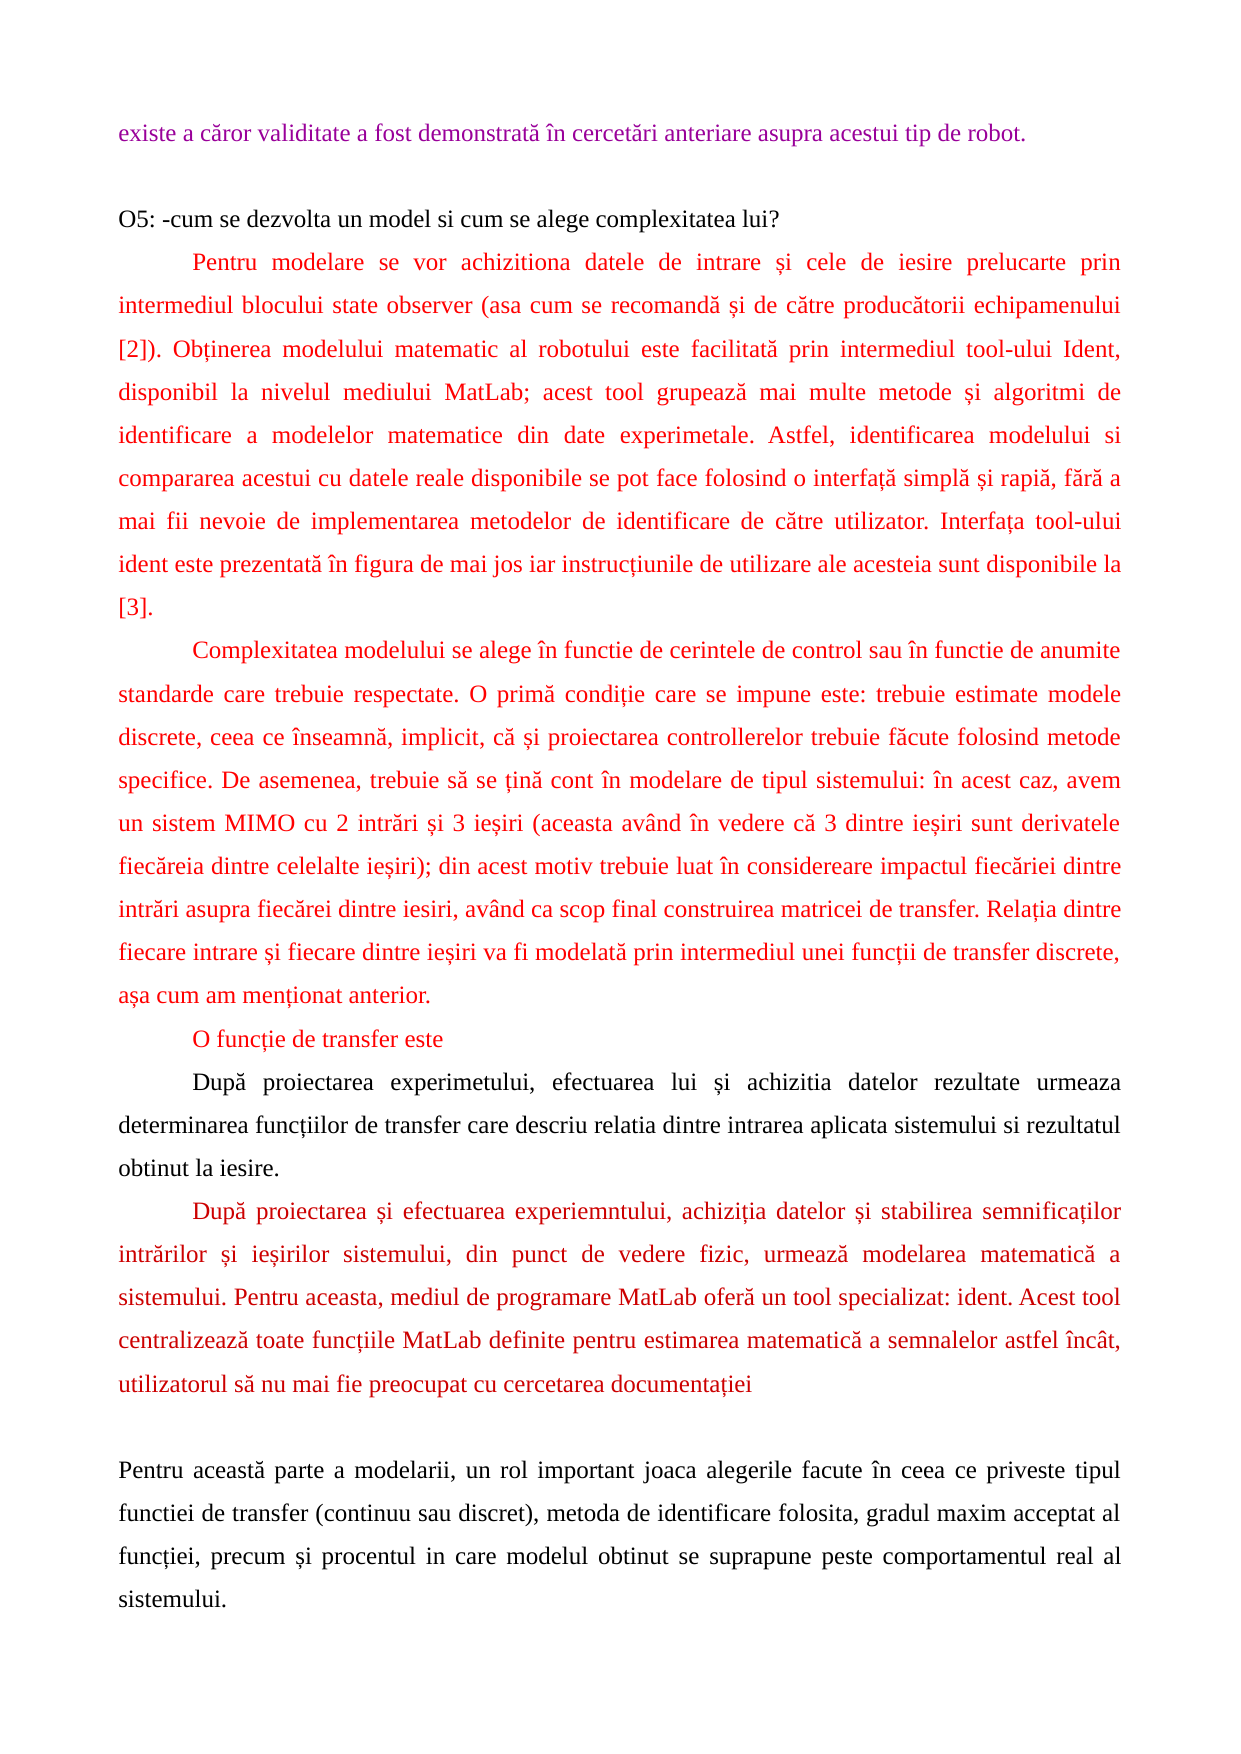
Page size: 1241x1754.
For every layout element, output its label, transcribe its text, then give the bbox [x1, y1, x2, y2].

text Complexitatea modelului se alege în functie de cerintele de control sau în functie de anumite standarde care trebuie respectate. O primă condiție care se impune este: trebuie estimate modele discrete, ceea ce înseamnă, implicit, că și proiectarea controllerelor trebuie făcute folosind metode specifice. De asemenea, trebuie să se țină cont în modelare de tipul sistemului: în acest caz, avem un sistem MIMO cu 2 intrări și 3 ieșiri (aceasta având în vedere că 3 dintre ieșiri sunt derivatele fiecăreia dintre celelalte ieșiri); din acest motiv trebuie luat în considereare impactul fiecăriei dintre intrări asupra fiecărei dintre iesiri, având ca scop final construirea matricei de transfer. Relația dintre fiecare intrare și fiecare dintre ieșiri va fi modelată prin intermediul unei funcții de transfer discrete, așa cum am menționat anterior. [118, 636, 1122, 1009]
text După proiectarea experimetului, efectuarea lui și achizitia datelor rezultate urmeaza determinarea funcțiilor de transfer care descriu relatia dintre intrarea aplicata sistemului si rezultatul obtinut la iesire. [118, 1067, 1122, 1182]
text Pentru modelare se vor achizitiona datele de intrare și cele de iesire prelucarte prin intermediul blocului state observer (asa cum se recomandă și de către producătorii echipamenului [2]). Obținerea modelului matematic al robotului este facilitată prin intermediul tool-ului Ident, disponibil la nivelul mediului MatLab; acest tool grupează mai multe metode și algoritmi de identificare a modelelor matematice din date experimetale. Astfel, identificarea modelului si compararea acestui cu datele reale disponibile se pot face folosind o interfață simplă și rapiă, fără a mai fii nevoie de implementarea metodelor de identificare de către utilizator. Interfața tool-ului ident este prezentată în figura de mai jos iar instrucțiunile de utilizare ale acesteia sunt disponibile la [3]. [118, 247, 1122, 621]
text După proiectarea și efectuarea experiemntului, achiziția datelor și stabilirea semnificaților intrărilor și ieșirilor sistemului, din punct de vedere fizic, urmează modelarea matematică a sistemului. Pentru aceasta, mediul de programare MatLab oferă un tool specializat: ident. Acest tool centralizează toate funcțiile MatLab definite pentru estimarea matematică a semnalelor astfel încât, utilizatorul să nu mai fie preocupat cu cercetarea documentației [118, 1196, 1122, 1397]
text existe a căror validitate a fost demonstrată în cercetări anteriare asupra acestui tip de robot. [118, 118, 1122, 147]
text O funcție de transfer este [118, 1024, 1122, 1052]
text Pentru această parte a modelarii, un rol important joaca alegerile facute în ceea ce priveste tipul functiei de transfer (continuu sau discret), metoda de identificare folosita, gradul maxim acceptat al funcției, precum și procentul in care modelul obtinut se suprapune peste comportamentul real al sistemului. [118, 1455, 1122, 1613]
text O5: -cum se dezvolta un model si cum se alege complexitatea lui? [118, 204, 1122, 233]
